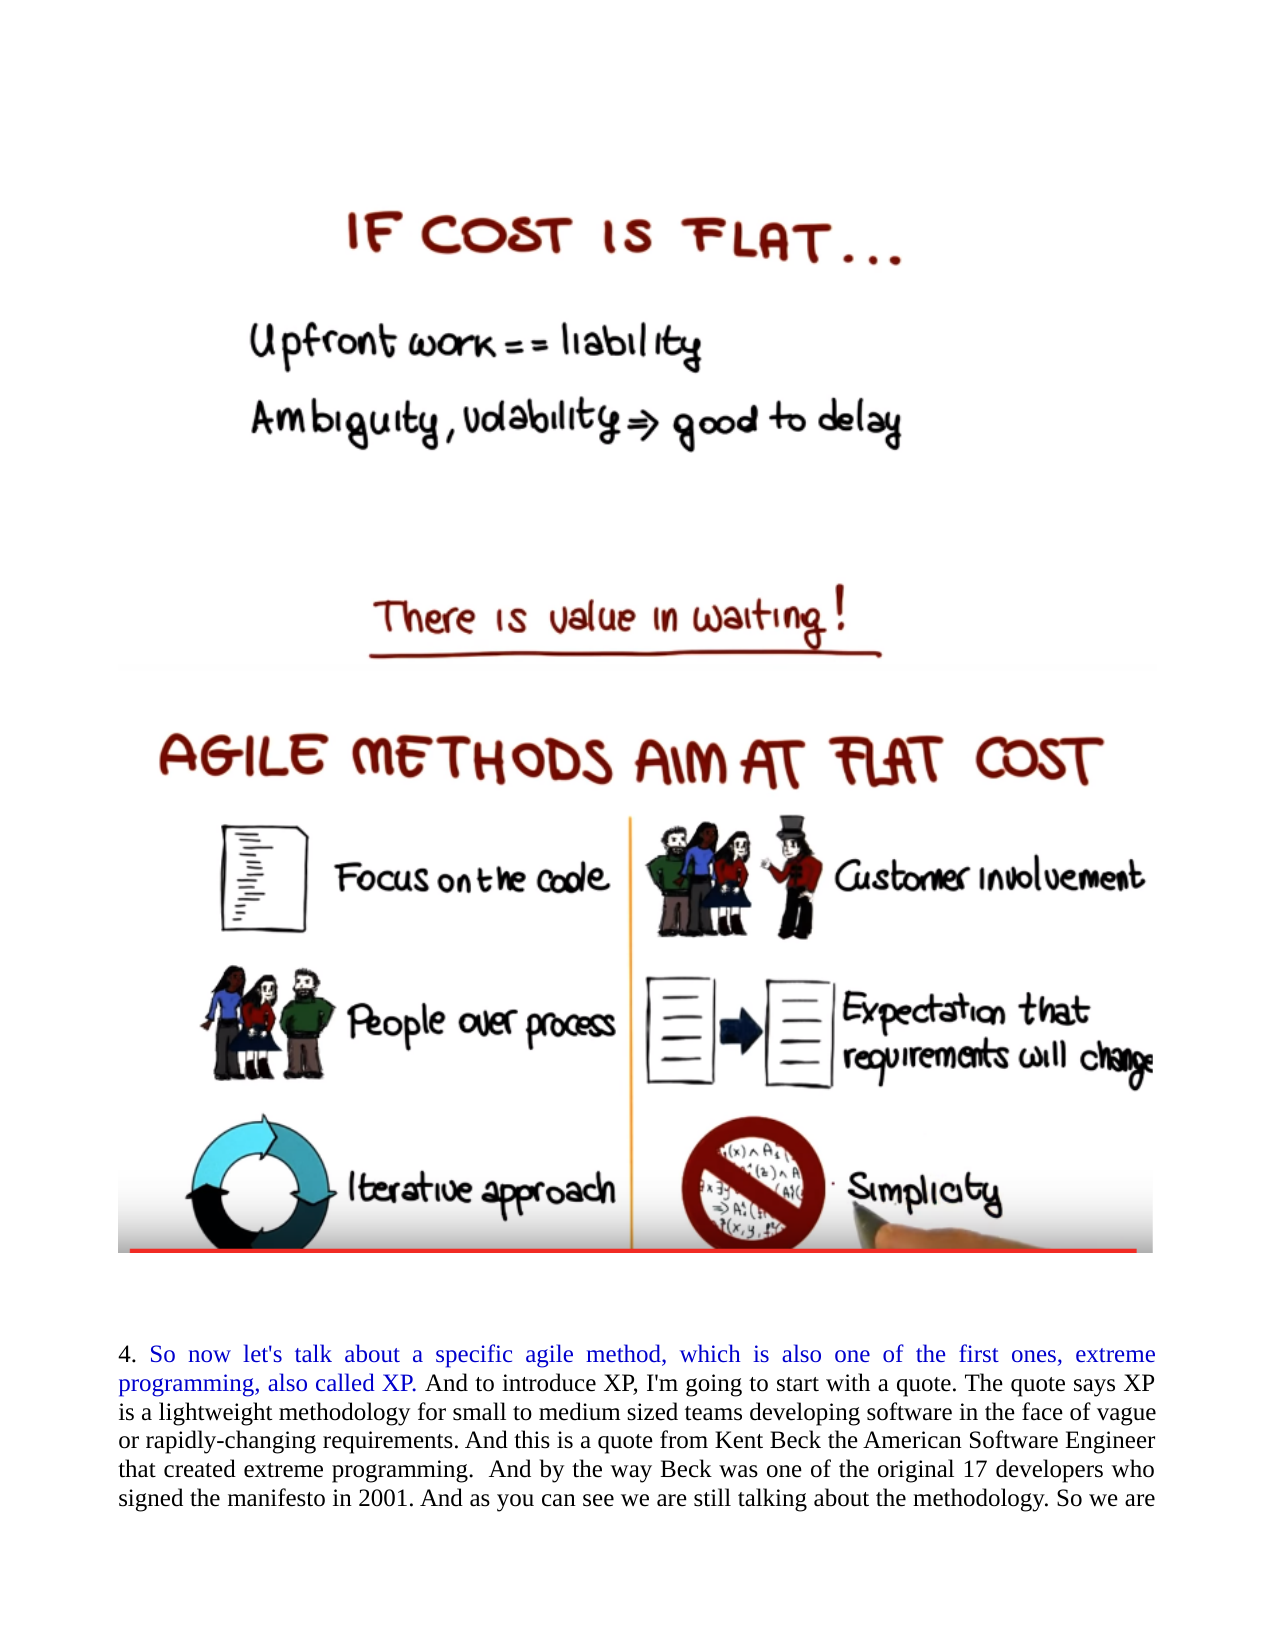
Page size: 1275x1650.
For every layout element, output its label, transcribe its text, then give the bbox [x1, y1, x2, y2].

text 4. So now let's talk about a specific agile method, which is also one of the first ones, extreme programming, also called XP. And to introduce XP, I'm going to start with a quote. The quote says XP is a lightweight methodology for small to medium sized teams developing software in the face of vague or rapidly-changing requirements. And this is a quote from Kent Beck the American Software Engineer that created extreme programming. And by the way Beck was one of the original 17 developers who signed the manifesto in 2001. And as you can see we are still talking about the methodology. So we are [118, 1339, 1157, 1512]
picture [118, 204, 1157, 671]
picture [118, 725, 1157, 1253]
